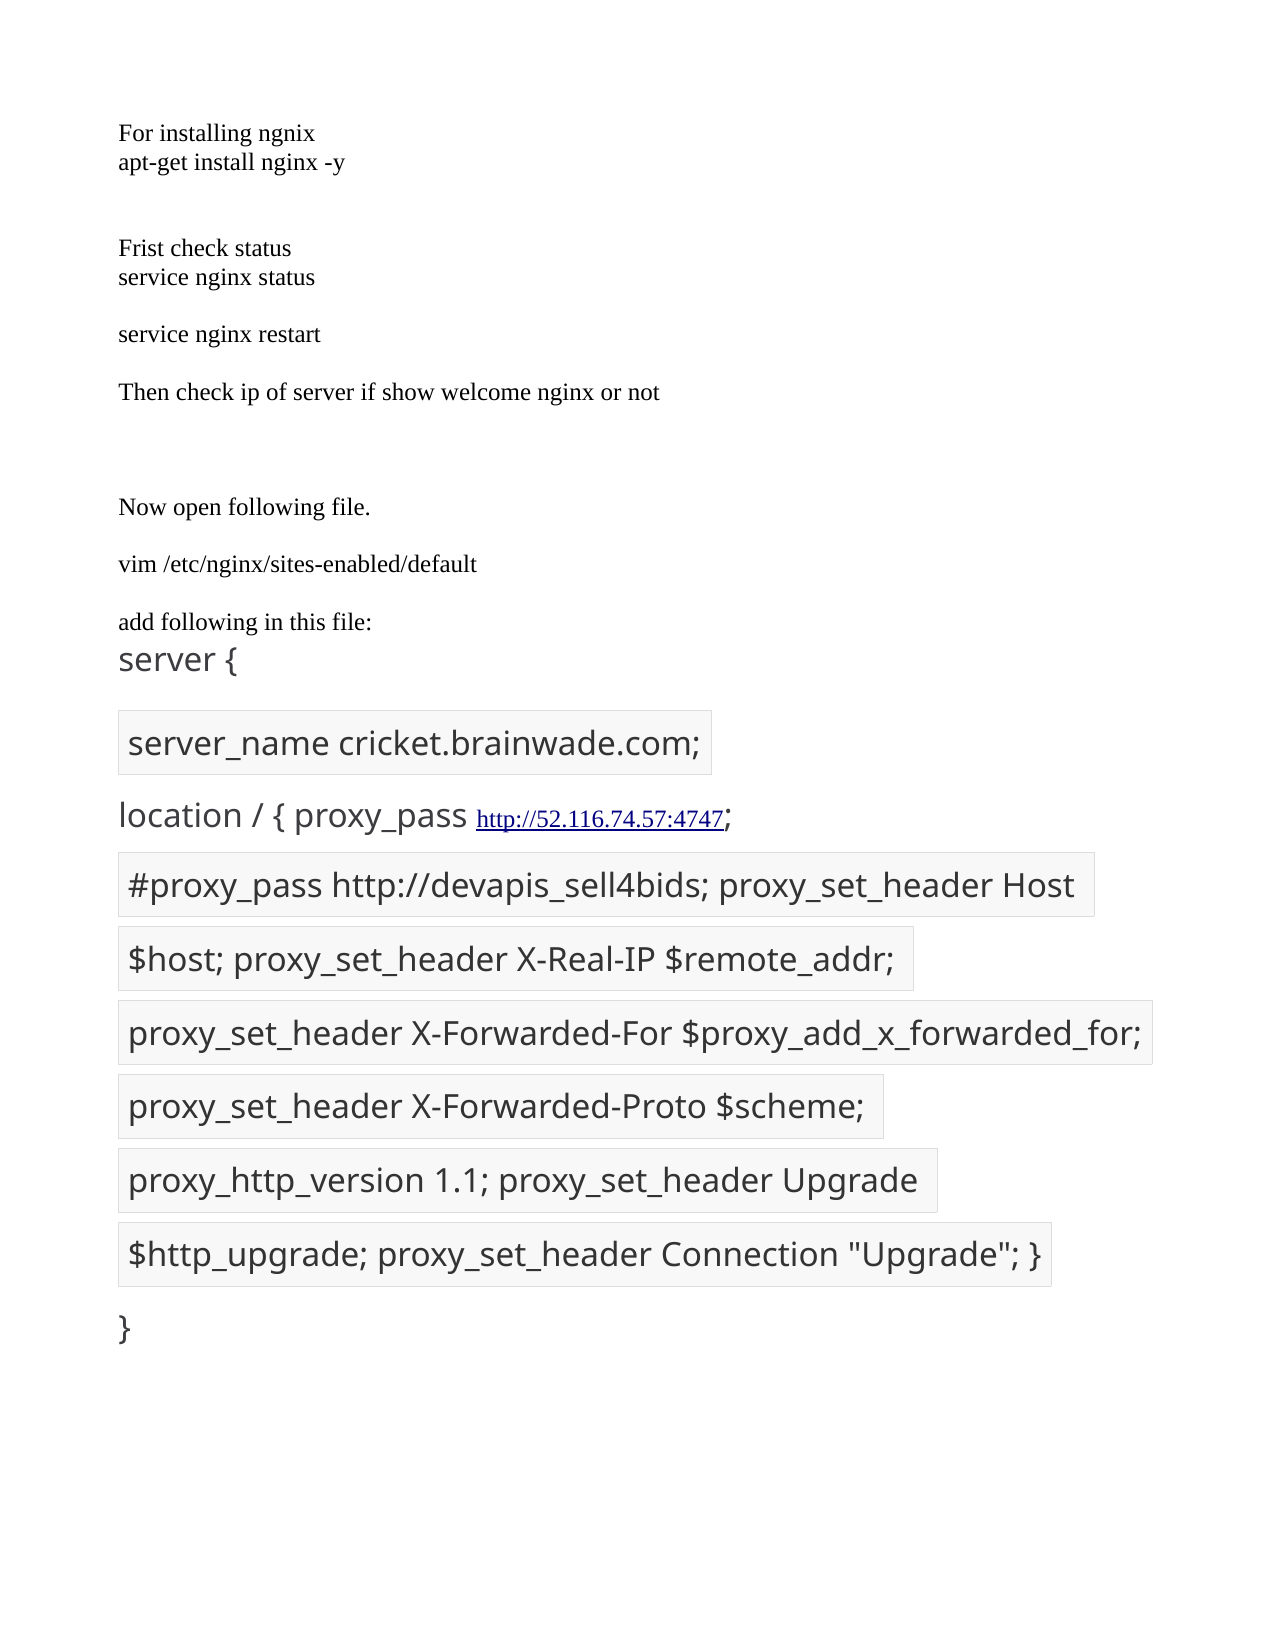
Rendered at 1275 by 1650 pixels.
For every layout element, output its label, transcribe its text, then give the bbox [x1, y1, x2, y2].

text Now open following file. [118, 492, 1157, 521]
text server { [118, 636, 1157, 681]
text vim /etc/nginx/sites-enabled/default [118, 549, 1157, 578]
text apt-get install nginx -y [118, 147, 1157, 176]
text [712, 710, 1157, 774]
text server_name cricket.brainwade.com; [119, 711, 711, 774]
text } [118, 1303, 1157, 1349]
text Then check ip of server if show welcome nginx or not [118, 377, 1157, 406]
text #proxy_pass http://devapis_sell4bids; proxy_set_header Host $host; proxy_set_header X-Real-IP $remote_addr; proxy_set_header X-Forwarded-For $proxy_add_x_forwarded_for; proxy_set_header X-Forwarded-Proto $scheme; proxy_http_version 1.1; proxy_set_header Upgrade $http_upgrade; proxy_set_header Connection "Upgrade"; } [118, 852, 1157, 1286]
text For installing ngnix [118, 118, 1157, 147]
text service nginx restart [118, 319, 1157, 348]
text add following in this file: [118, 607, 1157, 636]
text location / { proxy_pass http://52.116.74.57:4747; [118, 792, 1157, 837]
text service nginx status [118, 262, 1157, 291]
text Frist check status [118, 233, 1157, 262]
